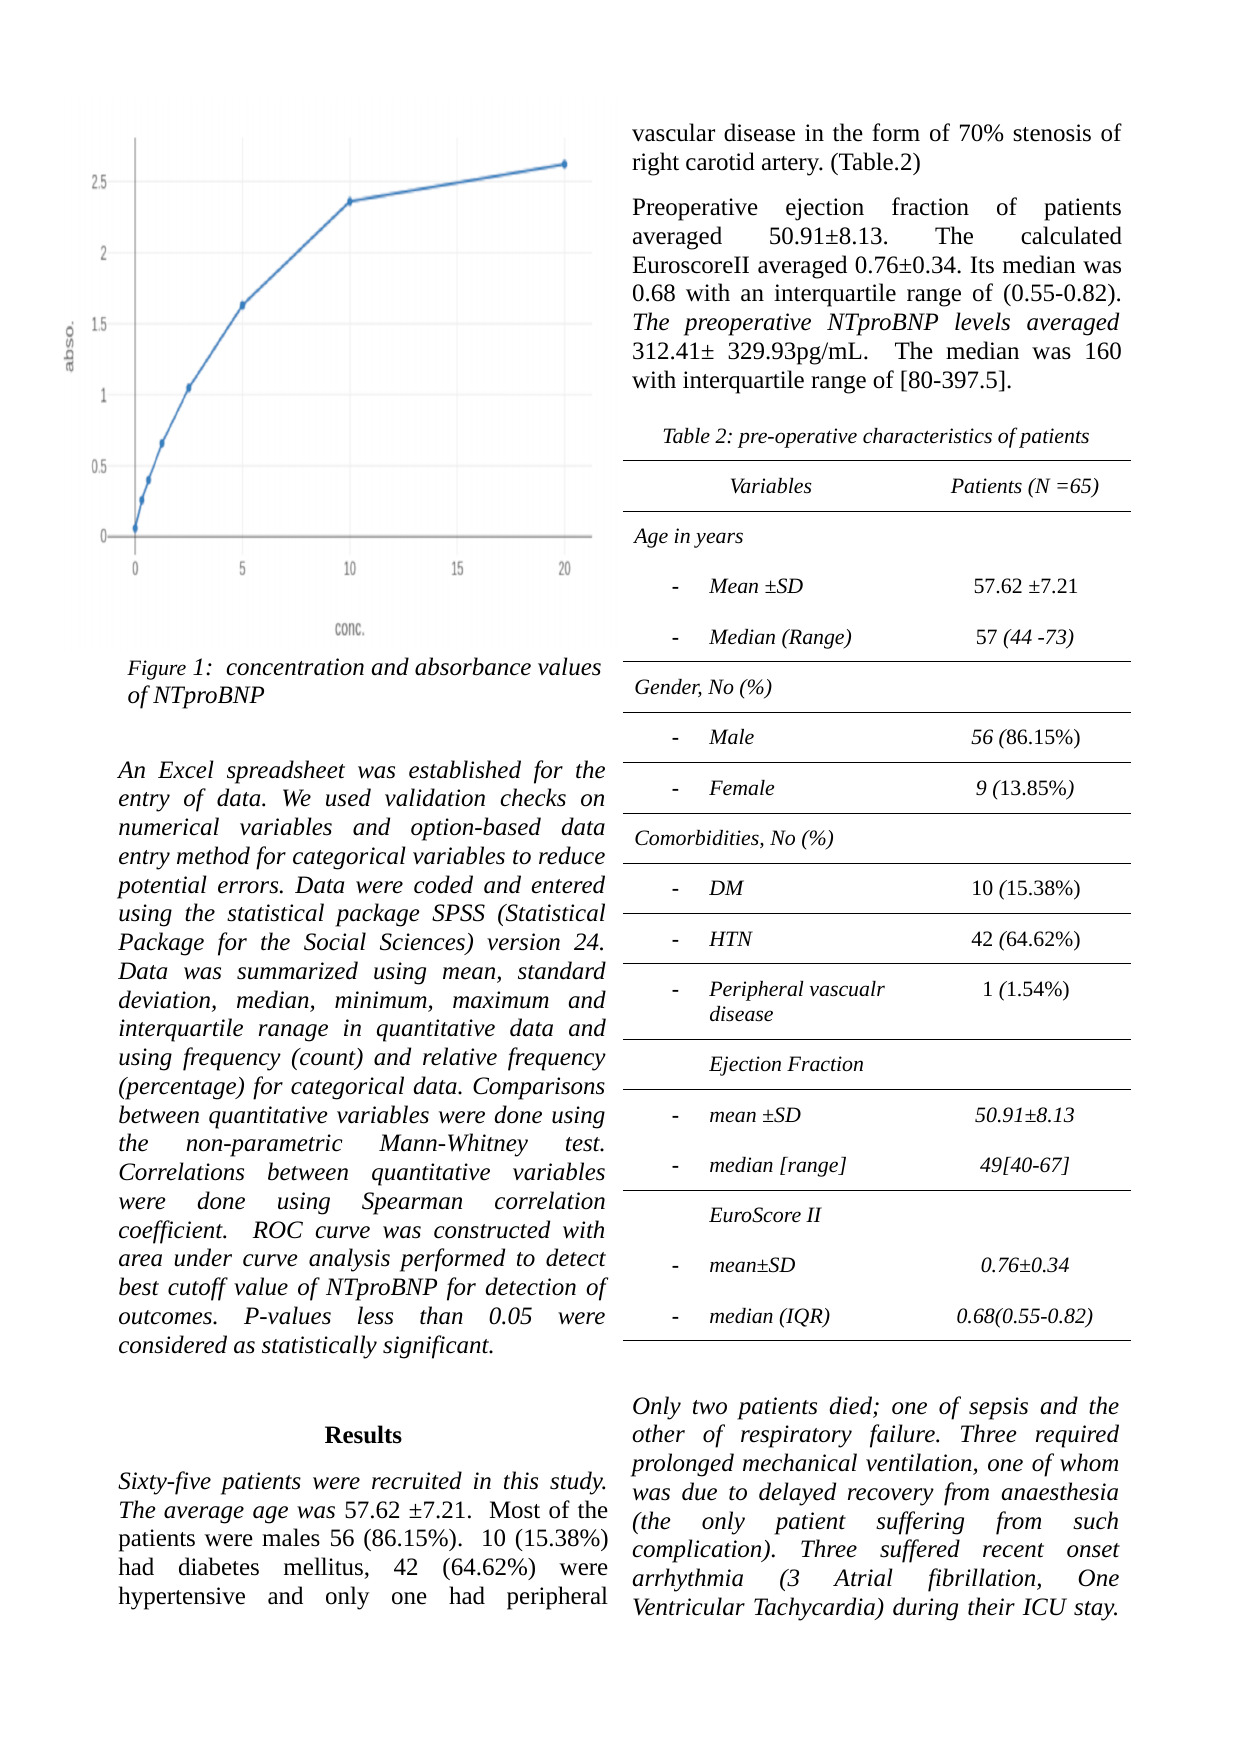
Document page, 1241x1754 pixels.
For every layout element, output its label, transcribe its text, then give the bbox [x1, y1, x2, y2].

text Figure 1: concentration and absorbance values of NTproBNP [127, 652, 618, 709]
text Only two patients died; one of sepsis and the other of respiratory failure. Three required prolonged mechanical ventilation, one of whom was due to delayed recovery from anaesthesia (the only patient suffering from such complication). Three suffered recent onset arrhythmia (3 Atrial fibrillation, One Ventricular Tachycardia) during their ICU stay. [632, 1391, 1122, 1621]
table_cell DM [623, 864, 921, 913]
table_cell Peripheral vascualr disease [623, 964, 921, 1039]
text Sixty-five patients were recruited in this study. The average age was 57.62 ±7.21. Most of the patients were males 56 (86.15%). 10 (15.38%) had diabetes mellitus, 42 (64.62%) were hypertensive and only one had peripheral [118, 1466, 608, 1610]
picture [58, 97, 618, 652]
table_cell Gender, No (%) [623, 662, 921, 712]
text Preoperative ejection fraction of patients averaged 50.91±8.13. The calculated EuroscoreII averaged 0.76±0.34. Its median was 0.68 with an interquartile range of (0.55-0.82). The preoperative NTproBNP levels averaged 312.41± 329.93pg/mL. The median was 160 with interquartile range of [80-397.5]. [632, 192, 1122, 393]
table_cell HTN [623, 914, 921, 963]
table_cell 56 (86.15%) [921, 713, 1131, 762]
table_cell mean ±SD median [range] [623, 1090, 921, 1190]
text Results [118, 1421, 608, 1449]
table_cell Male [623, 713, 921, 762]
table_header Patients (N =65) [921, 461, 1131, 511]
table_cell 1 (1.54%) [921, 964, 1131, 1039]
table_cell 50.91±8.13 49[40-67] [921, 1090, 1131, 1190]
table_cell [921, 662, 1131, 712]
table_cell Ejection Fraction [623, 1040, 1131, 1089]
text Table 2: pre-operative characteristics of patients [632, 423, 1122, 448]
table_cell 0.76±0.34 0.68(0.55-0.82) [921, 1191, 1131, 1340]
text vascular disease in the form of 70% stenosis of right carotid artery. (Table.2) [632, 118, 1122, 176]
table_cell Comorbidities, No (%) [623, 814, 1131, 863]
text An Excel spreadsheet was established for the entry of data. We used validation checks on numerical variables and option-based data entry method for categorical variables to reduce potential errors. Data were coded and entered using the statistical package SPSS (Statistical Package for the Social Sciences) version 24. Data was summarized using mean, standard deviation, median, minimum, maximum and interquartile ranage in quantitative data and using frequency (count) and relative frequency (percentage) for categorical data. Comparisons between quantitative variables were done using the non-parametric Mann-Whitney test. Correlations between quantitative variables were done using Spearman correlation coefficient. ROC curve was constructed with area under curve analysis performed to detect best cutoff value of NTproBNP for detection of outcomes. P-values less than 0.05 were considered as statistically significant. [118, 755, 608, 1358]
table_header Variables [623, 461, 921, 511]
table_cell 42 (64.62%) [921, 914, 1131, 963]
table_cell 57.62 ±7.21 57 (44 -73) [921, 512, 1131, 661]
table_cell 9 (13.85%) [921, 763, 1131, 812]
table_cell 10 (15.38%) [921, 864, 1131, 913]
table_cell Female [623, 763, 921, 812]
table_cell EuroScore II mean±SD median (IQR) [623, 1191, 921, 1340]
table_cell Age in years Mean ±SD Median (Range) [623, 512, 921, 661]
